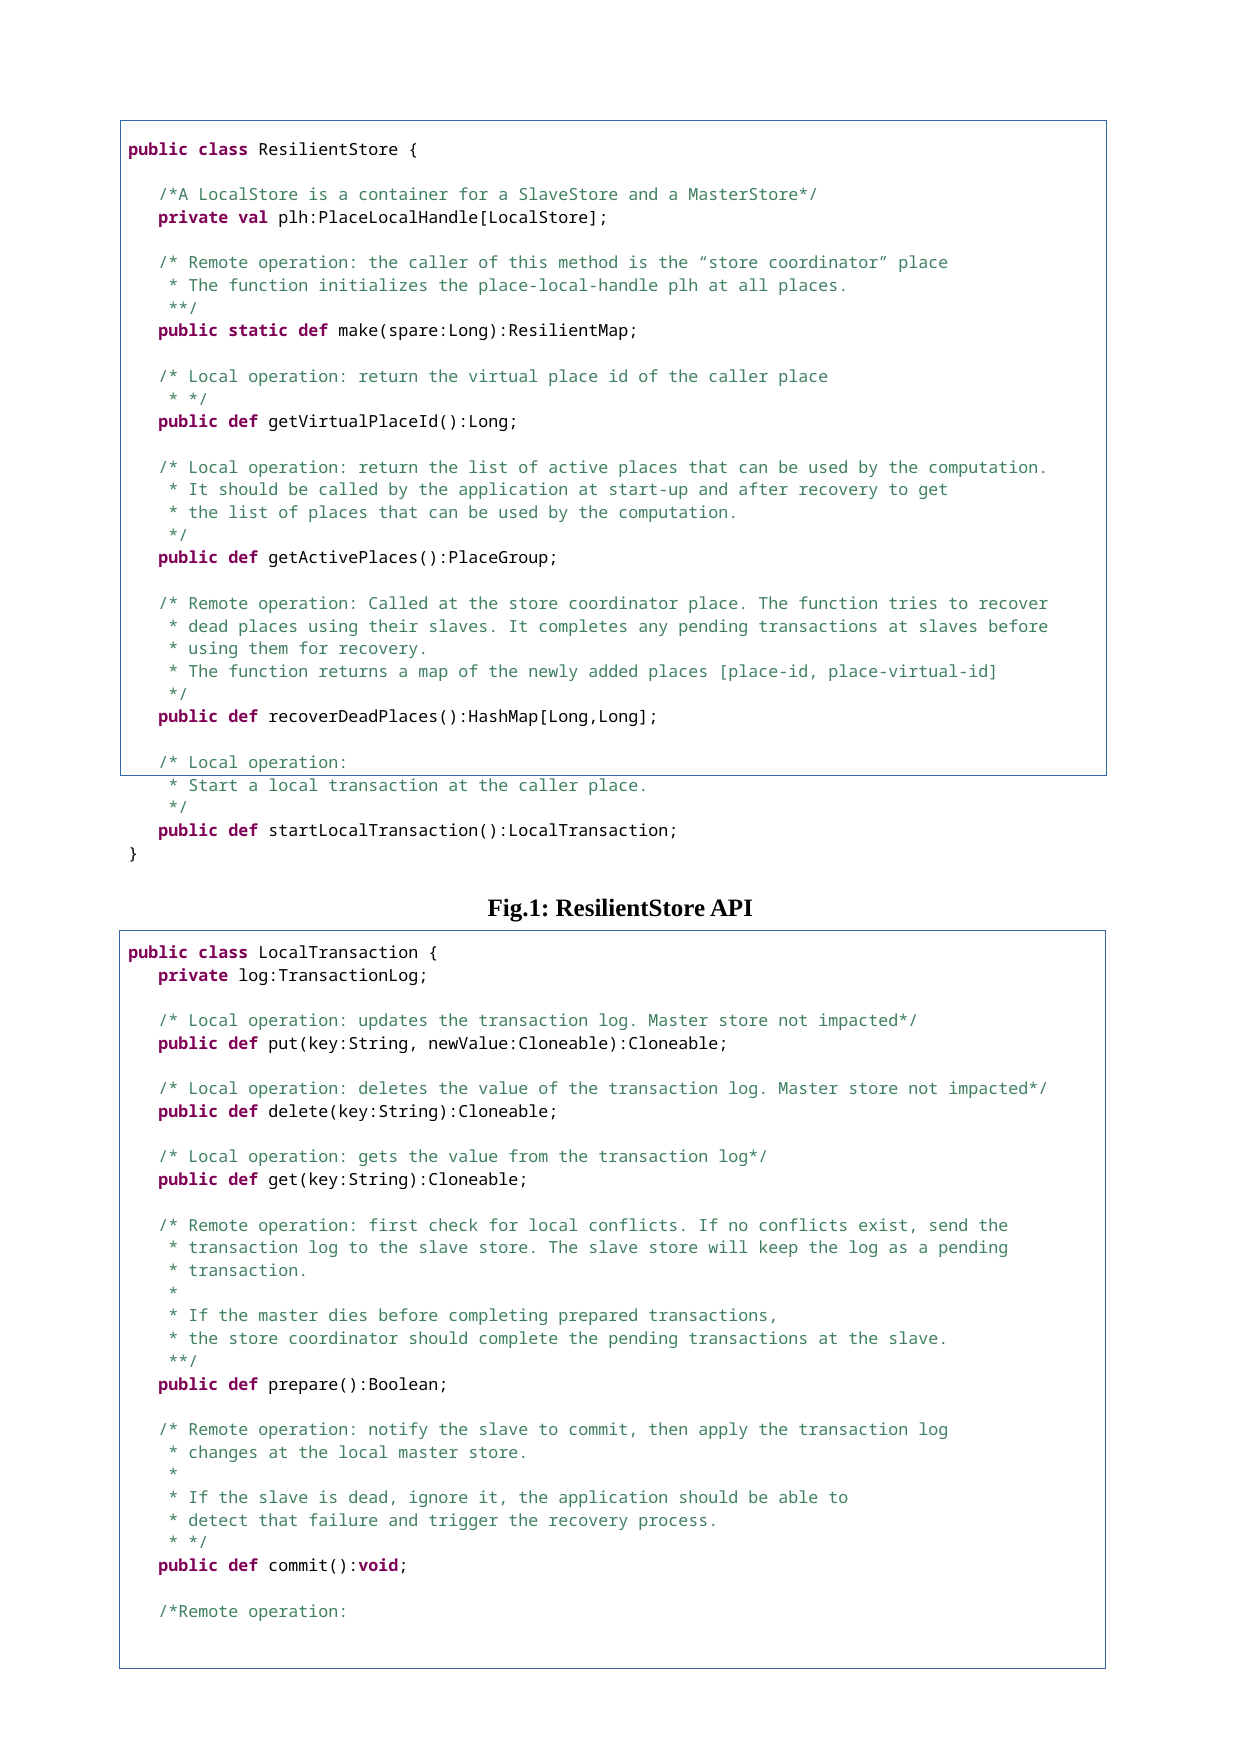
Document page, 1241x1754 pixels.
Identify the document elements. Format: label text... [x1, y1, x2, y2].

text } [118, 841, 1122, 864]
text * If the master dies before completing prepared transactions, [120, 1304, 1105, 1327]
text * */ [121, 387, 1106, 410]
text */ [121, 523, 1106, 546]
text */ [121, 682, 1106, 705]
text /* Remote operation: Called at the store coordinator place. The function tries to recover [121, 591, 1106, 614]
text public def startLocalTransaction():LocalTransaction; [118, 818, 1122, 841]
text /* Local operation: updates the transaction log. Master store not impacted*/ [120, 1009, 1105, 1031]
text /* Local operation: [121, 750, 1106, 773]
text public static def make(spare:Long):ResilientMap; [121, 319, 1106, 342]
text Fig.1: ResilientStore API [118, 893, 1122, 921]
text * using them for recovery. [121, 637, 1106, 659]
text [1107, 682, 1122, 705]
text [1106, 1349, 1122, 1372]
text /*A LocalStore is a container for a SlaveStore and a MasterStore*/ [121, 183, 1106, 205]
text public def getVirtualPlaceId():Long; [121, 410, 1106, 432]
text [1107, 387, 1122, 410]
text public def getActivePlaces():PlaceGroup; [121, 546, 1106, 569]
text public def prepare():Boolean; [120, 1372, 1105, 1395]
text [1107, 523, 1122, 546]
text * [120, 1281, 1105, 1304]
text private val plh:PlaceLocalHandle[LocalStore]; [121, 205, 1106, 228]
text /* Local operation: return the virtual place id of the caller place [121, 364, 1106, 387]
text * The function returns a map of the newly added places [place-id, place-virtual-id] [121, 659, 1106, 682]
text public class ResilientStore { [121, 137, 1106, 160]
text * transaction. [120, 1258, 1105, 1281]
text public def recoverDeadPlaces():HashMap[Long,Long]; [121, 705, 1106, 728]
text * [120, 1463, 1105, 1486]
text public def get(key:String):Cloneable; [120, 1168, 1105, 1190]
text **/ [120, 1349, 1105, 1372]
text * the list of places that can be used by the computation. [121, 501, 1106, 523]
text * It should be called by the application at start-up and after recovery to get [121, 478, 1106, 501]
text * The function initializes the place-local-handle plh at all places. [121, 273, 1106, 296]
text public def put(key:String, newValue:Cloneable):Cloneable; [120, 1031, 1105, 1054]
text * detect that failure and trigger the recovery process. [120, 1508, 1105, 1531]
text /* Remote operation: the caller of this method is the “store coordinator” place [121, 251, 1106, 273]
text [1107, 296, 1122, 319]
text /* Remote operation: notify the slave to commit, then apply the transaction log [120, 1417, 1105, 1440]
text [1106, 1258, 1122, 1281]
text */ [118, 796, 1122, 818]
text /* Local operation: deletes the value of the transaction log. Master store not impacted*/ [120, 1077, 1105, 1099]
text **/ [121, 296, 1106, 319]
text * transaction log to the slave store. The slave store will keep the log as a pending [120, 1236, 1105, 1258]
text /* Remote operation: first check for local conflicts. If no conflicts exist, send the [120, 1213, 1105, 1236]
text * the store coordinator should complete the pending transactions at the slave. [120, 1327, 1105, 1349]
text public def delete(key:String):Cloneable; [120, 1099, 1105, 1122]
text public def commit():void; [120, 1554, 1105, 1576]
text /* Local operation: gets the value from the transaction log*/ [120, 1145, 1105, 1168]
text * changes at the local master store. [120, 1440, 1105, 1463]
text * */ [120, 1531, 1105, 1554]
text * If the slave is dead, ignore it, the application should be able to [120, 1486, 1105, 1508]
text public class LocalTransaction { [120, 941, 1105, 963]
text * dead places using their slaves. It completes any pending transactions at slaves before [121, 614, 1106, 637]
text [1106, 1463, 1122, 1486]
text [1106, 1531, 1122, 1554]
text /*Remote operation: [120, 1599, 1105, 1622]
text [1106, 1281, 1122, 1304]
text private log:TransactionLog; [120, 963, 1105, 986]
text /* Local operation: return the list of active places that can be used by the computation. [121, 455, 1106, 478]
text * Start a local transaction at the caller place. [118, 773, 1122, 796]
